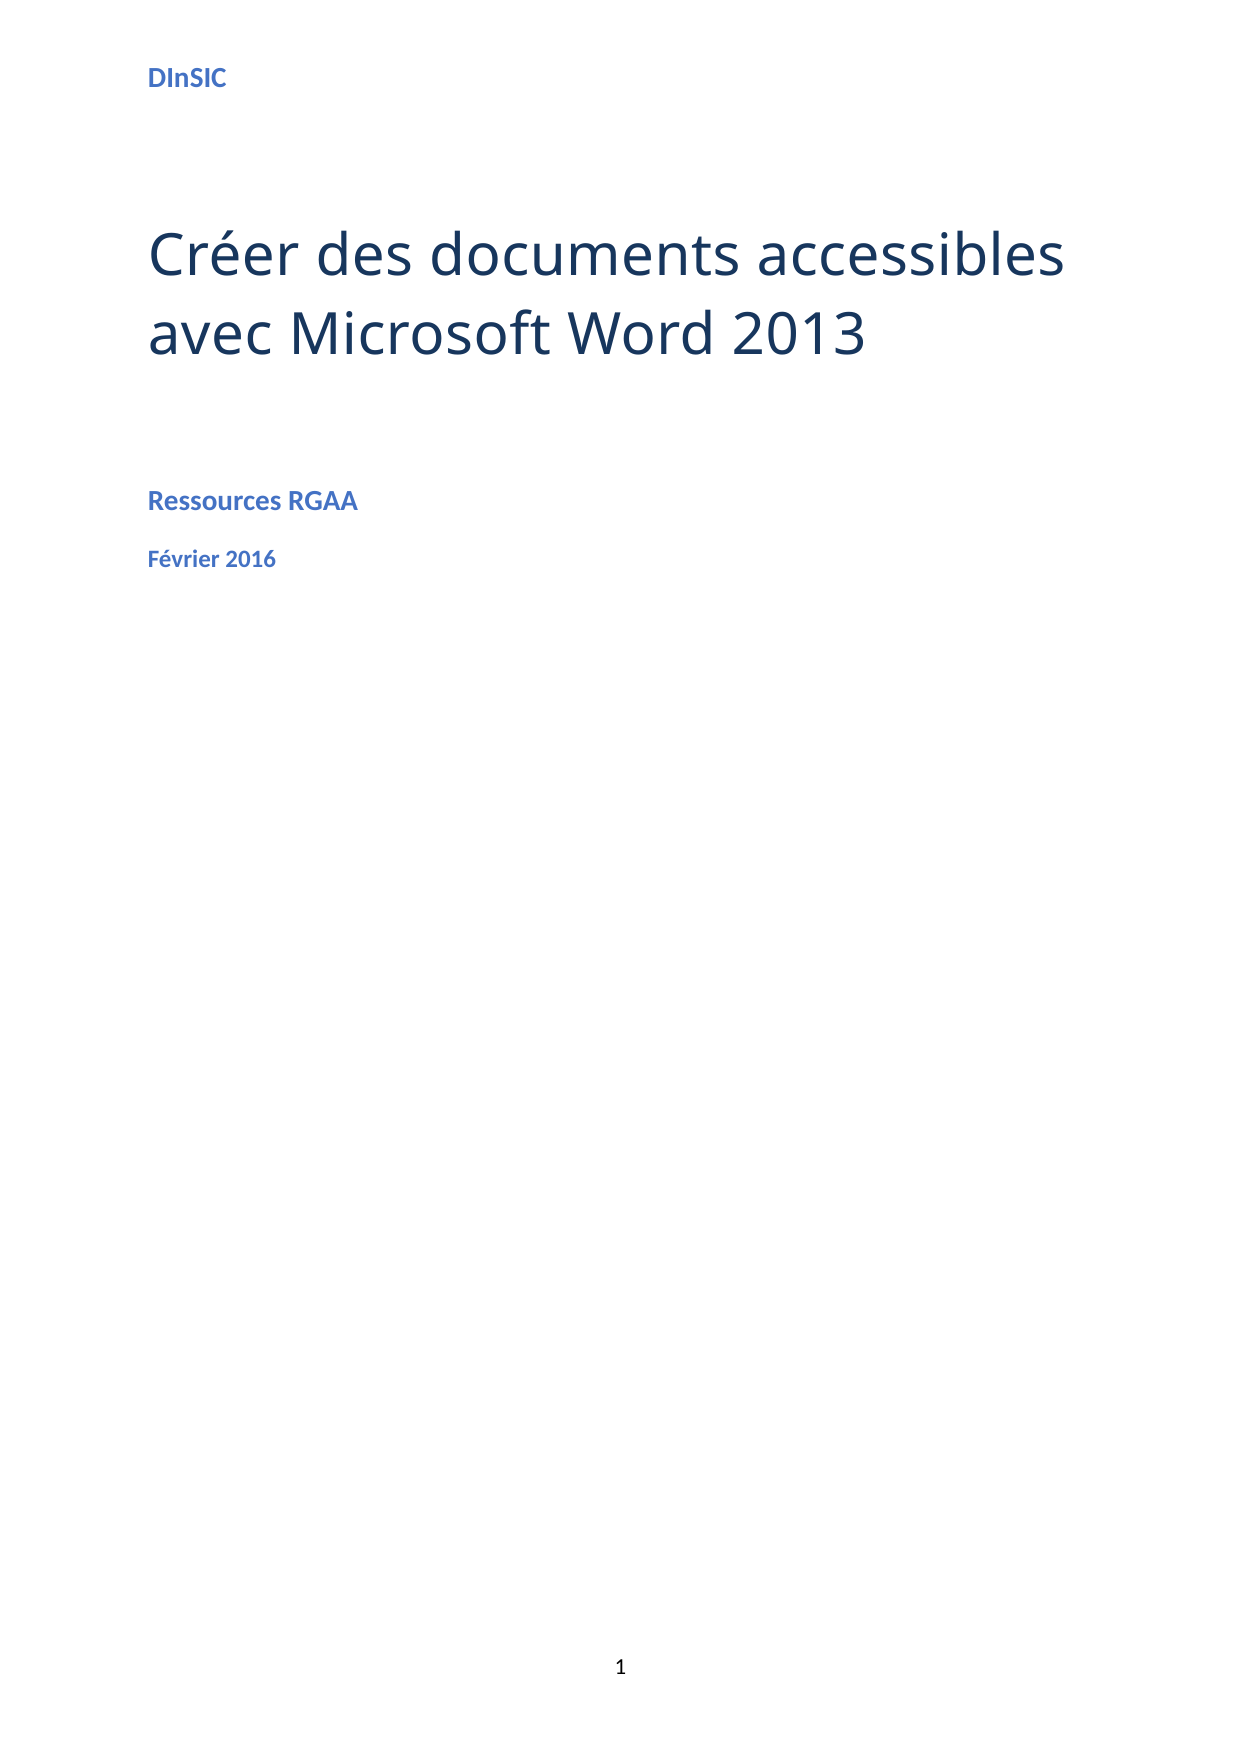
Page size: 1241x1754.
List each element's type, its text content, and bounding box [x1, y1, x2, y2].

text Février 2016 [148, 544, 1093, 574]
subtitle Créer des documents accessibles avec Microsoft Word 2013 [148, 212, 1093, 380]
text Ressources RGAA [148, 482, 1093, 517]
text DInSIC [148, 59, 1093, 95]
